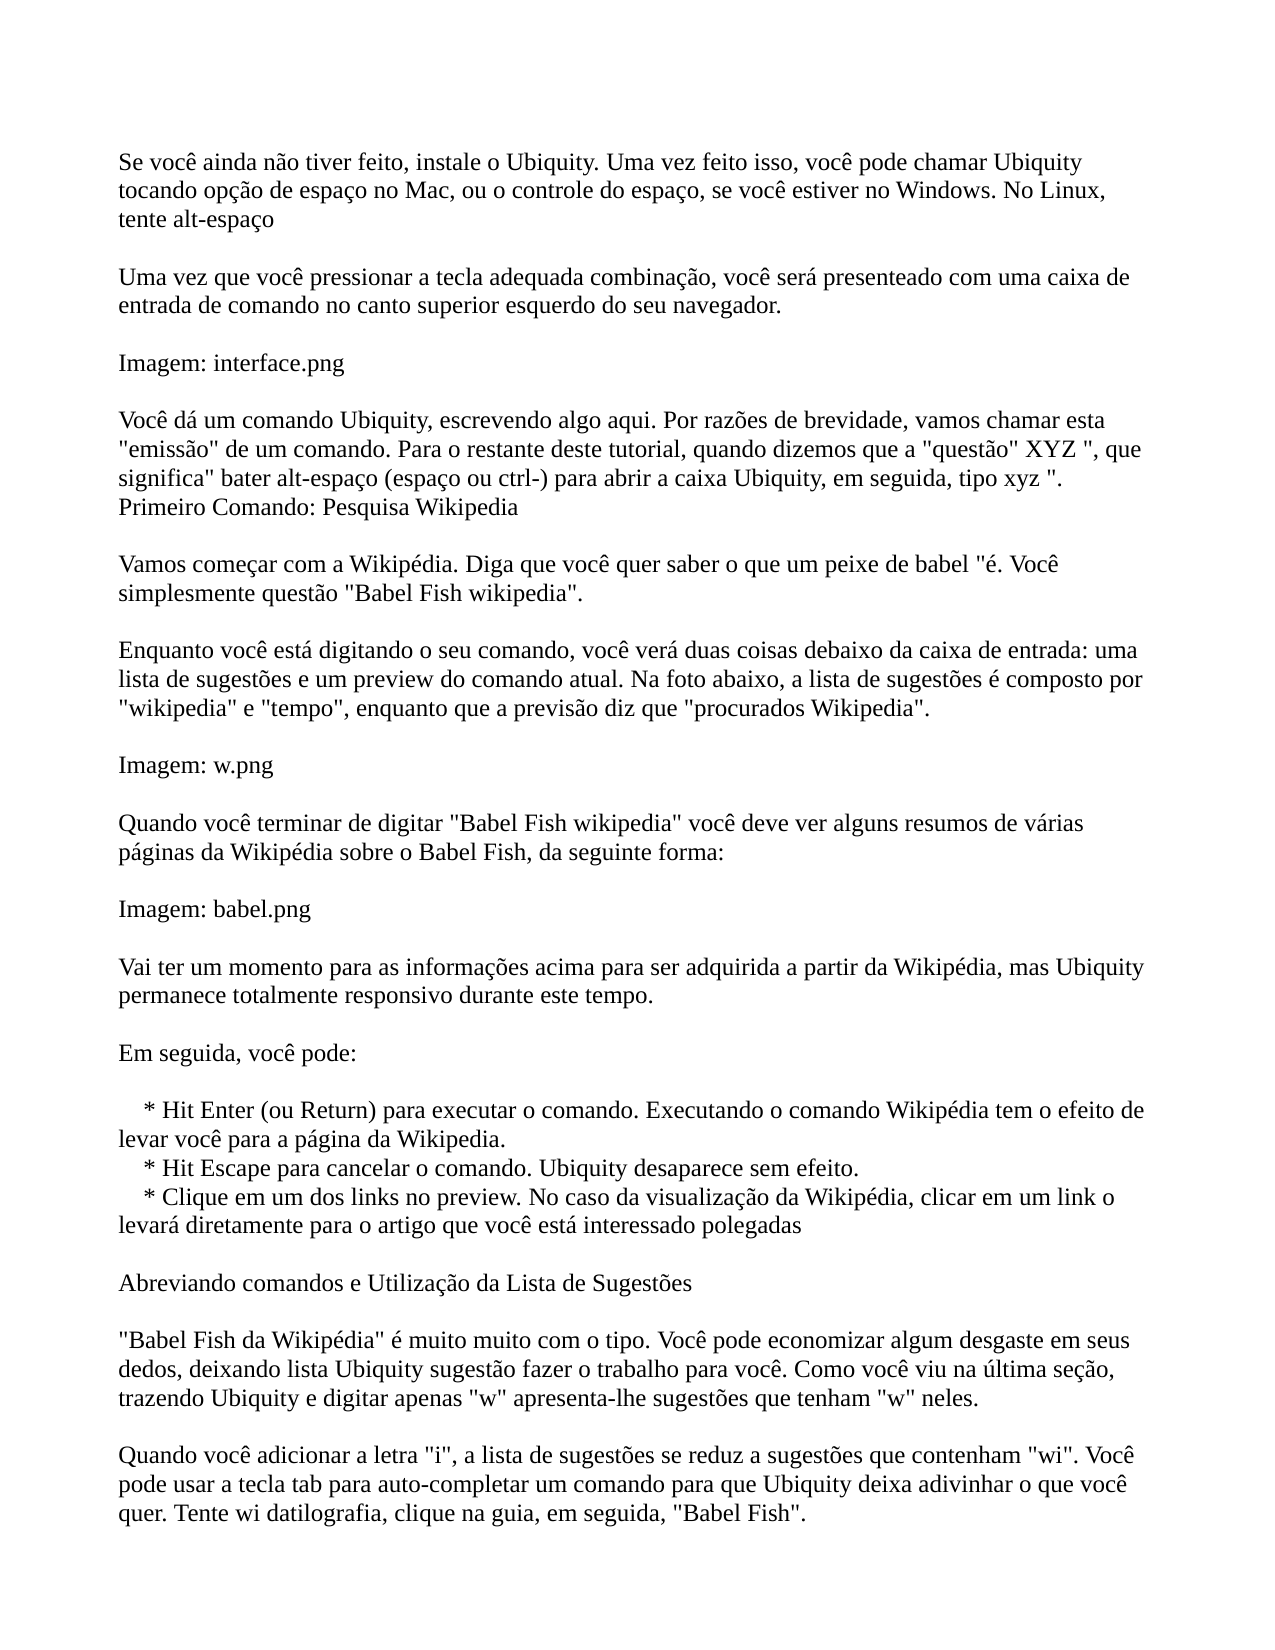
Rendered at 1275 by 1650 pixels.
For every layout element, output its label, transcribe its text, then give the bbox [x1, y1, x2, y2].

text Se você ainda não tiver feito, instale o Ubiquity. Uma vez feito isso, você pode chamar Ubiquity tocando opção de espaço no Mac, ou o controle do espaço, se você estiver no Windows. No Linux, tente alt-espaço Uma vez que você pressionar a tecla adequada combinação, você será presenteado com uma caixa de entrada de comando no canto superior esquerdo do seu navegador. Imagem: interface.png Você dá um comando Ubiquity, escrevendo algo aqui. Por razões de brevidade, vamos chamar esta "emissão" de um comando. Para o restante deste tutorial, quando dizemos que a "questão" XYZ ", que significa" bater alt-espaço (espaço ou ctrl-) para abrir a caixa Ubiquity, em seguida, tipo xyz ". Primeiro Comando: Pesquisa Wikipedia Vamos começar com a Wikipédia. Diga que você quer saber o que um peixe de babel "é. Você simplesmente questão "Babel Fish wikipedia". Enquanto você está digitando o seu comando, você verá duas coisas debaixo da caixa de entrada: uma lista de sugestões e um preview do comando atual. Na foto abaixo, a lista de sugestões é composto por "wikipedia" e "tempo", enquanto que a previsão diz que "procurados Wikipedia". Imagem: w.png Quando você terminar de digitar "Babel Fish wikipedia" você deve ver alguns resumos de várias páginas da Wikipédia sobre o Babel Fish, da seguinte forma: Imagem: babel.png Vai ter um momento para as informações acima para ser adquirida a partir da Wikipédia, mas Ubiquity permanece totalmente responsivo durante este tempo. Em seguida, você pode: * Hit Enter (ou Return) para executar o comando. Executando o comando Wikipédia tem o efeito de levar você para a página da Wikipedia. * Hit Escape para cancelar o comando. Ubiquity desaparece sem efeito. * Clique em um dos links no preview. No caso da visualização da Wikipédia, clicar em um link o levará diretamente para o artigo que você está interessado polegadas Abreviando comandos e Utilização da Lista de Sugestões "Babel Fish da Wikipédia" é muito muito com o tipo. Você pode economizar algum desgaste em seus dedos, deixando lista Ubiquity sugestão fazer o trabalho para você. Como você viu na última seção, trazendo Ubiquity e digitar apenas "w" apresenta-lhe sugestões que tenham "w" neles. Quando você adicionar a letra "i", a lista de sugestões se reduz a sugestões que contenham "wi". Você pode usar a tecla tab para auto-completar um comando para que Ubiquity deixa adivinhar o que você quer. Tente wi datilografia, clique na guia, em seguida, "Babel Fish". [118, 118, 1157, 1527]
